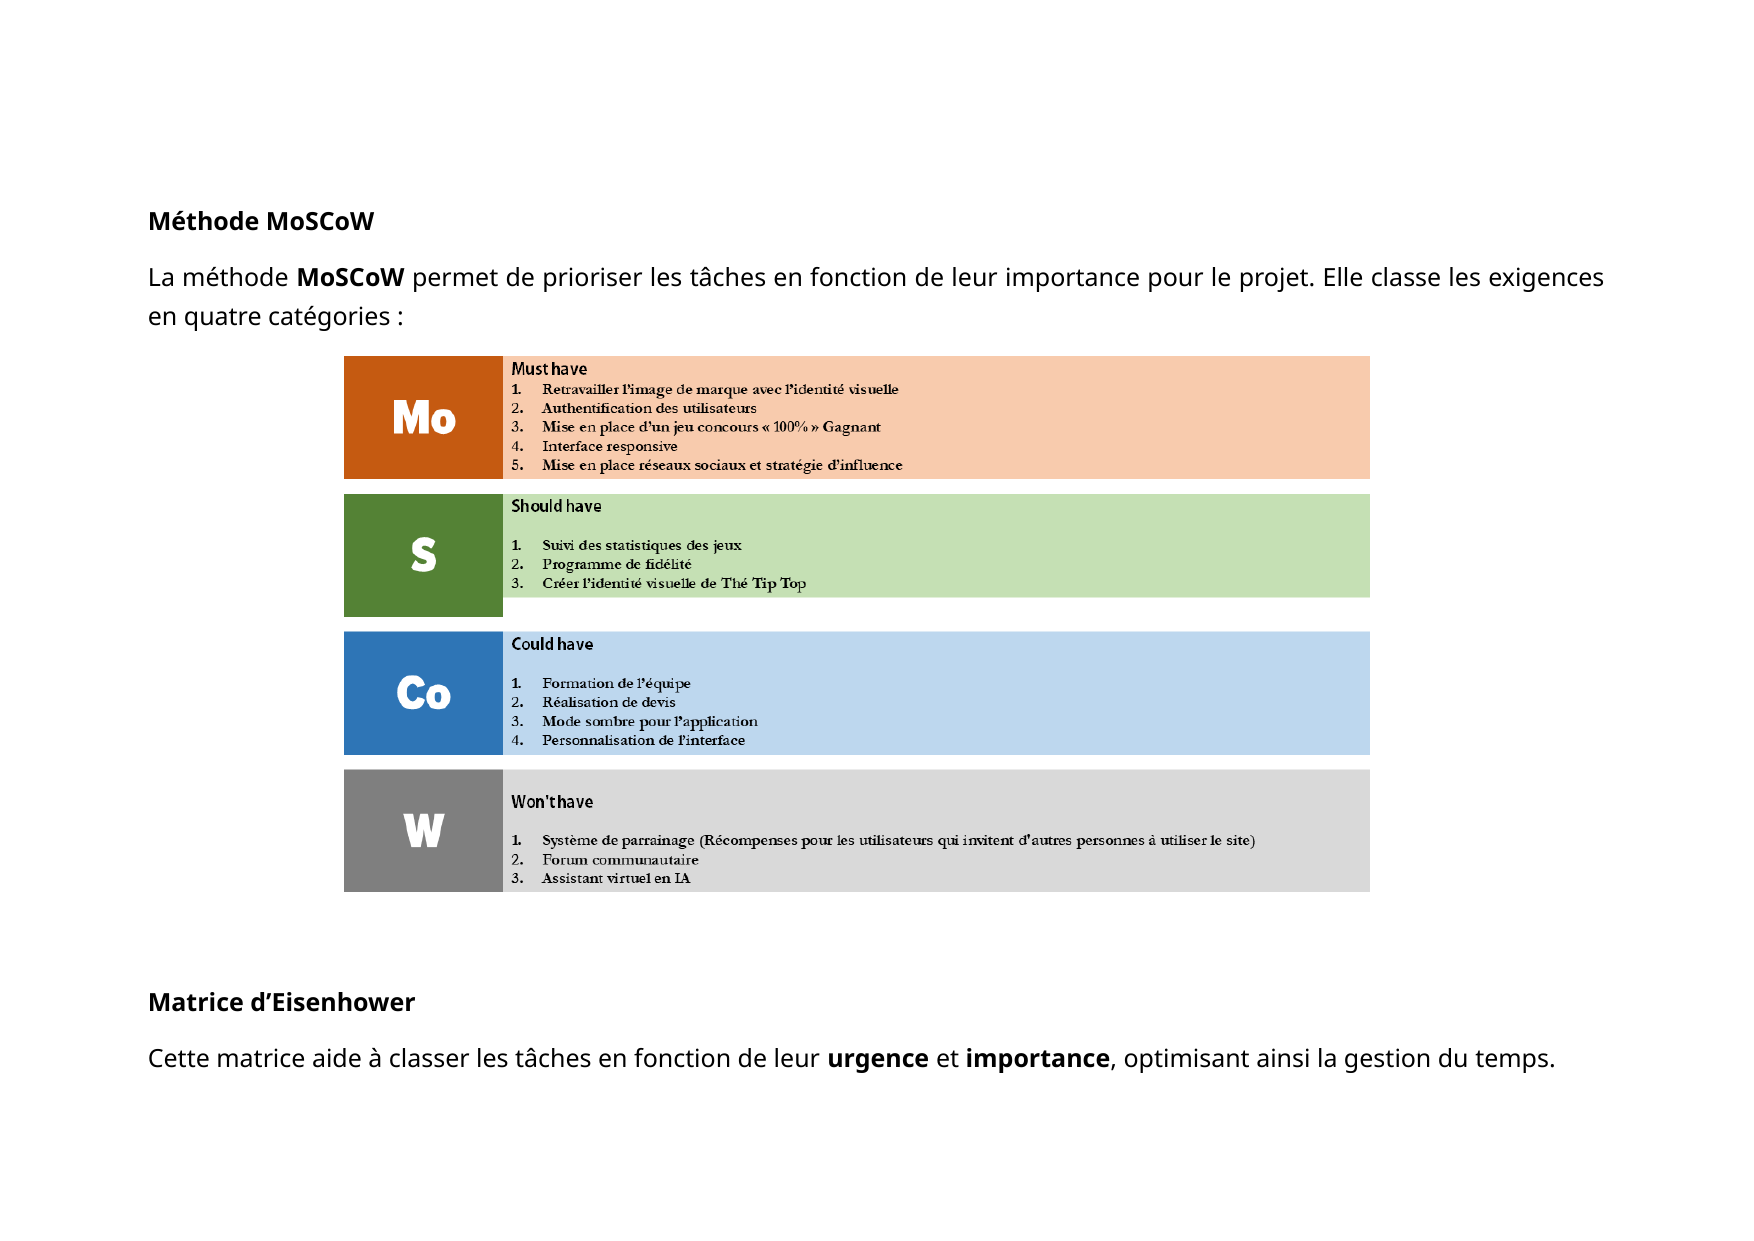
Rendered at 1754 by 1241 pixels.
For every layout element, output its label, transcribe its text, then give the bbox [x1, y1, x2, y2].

text Matrice d’Eisenhower [148, 984, 1606, 1019]
text La méthode MoSCoW permet de prioriser les tâches en fonction de leur importance pour le projet. Elle classe les exigences en quatre catégories : [148, 259, 1606, 333]
text Méthode MoSCoW [148, 203, 1606, 238]
text Cette matrice aide à classer les tâches en fonction de leur urgence et importance, optimisant ainsi la gestion du temps. [148, 1040, 1606, 1074]
